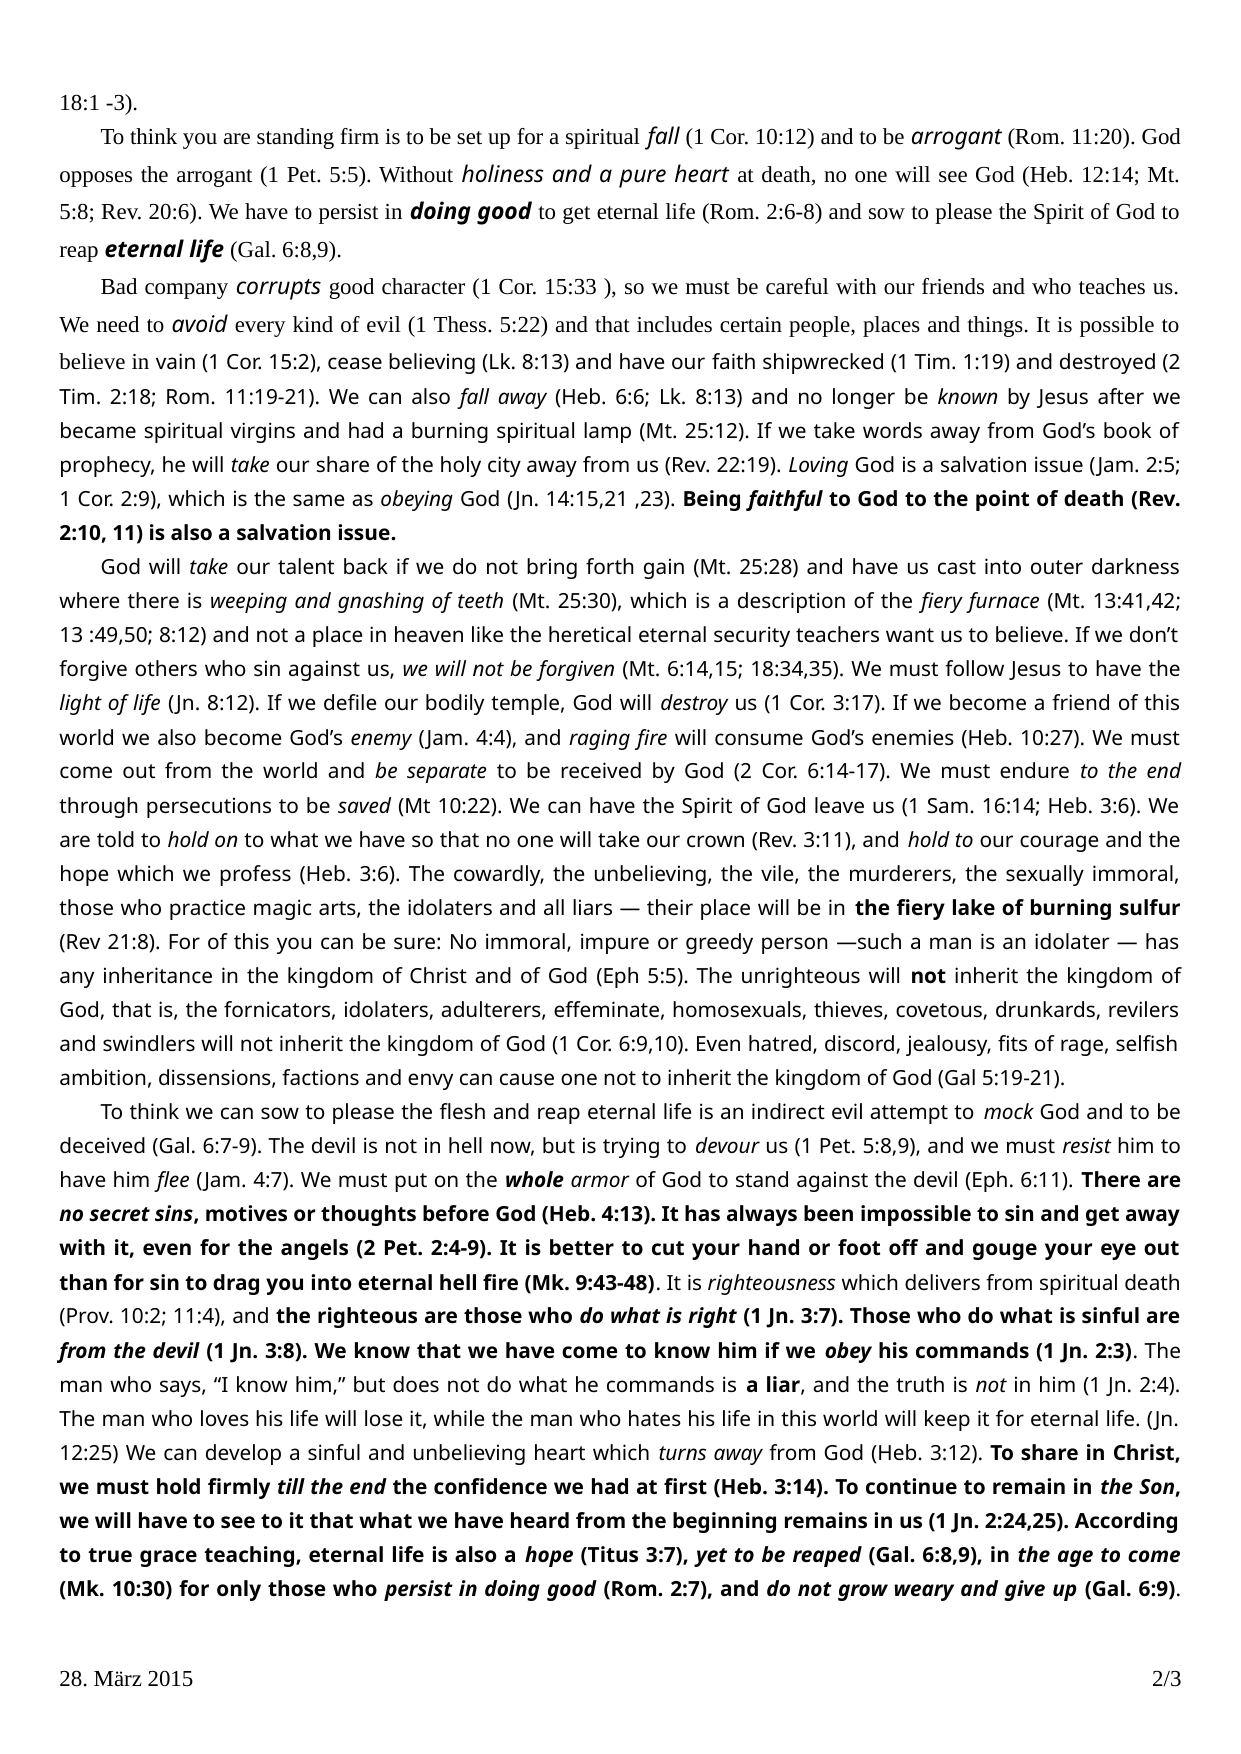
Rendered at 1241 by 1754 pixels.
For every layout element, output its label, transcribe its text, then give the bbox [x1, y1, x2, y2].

text God will take our talent back if we do not bring forth gain (Mt. 25:28) and have us cast into outer darkness where there is weeping and gnashing of teeth (Mt. 25:30), which is a description of the fiery furnace (Mt. 13:41,42; 13 :49,50; 8:12) and not a place in heaven like the heretical eternal security teachers want us to believe. If we don’t forgive others who sin against us, we will not be forgiven (Mt. 6:14,15; 18:34,35). We must follow Jesus to have the light of life (Jn. 8:12). If we defile our bodily temple, God will destroy us (1 Cor. 3:17). If we become a friend of this world we also become God’s enemy (Jam. 4:4), and raging fire will consume God’s enemies (Heb. 10:27). We must come out from the world and be separate to be received by God (2 Cor. 6:14-17). We must endure to the end through persecutions to be saved (Mt 10:22). We can have the Spirit of God leave us (1 Sam. 16:14; Heb. 3:6). We are told to hold on to what we have so that no one will take our crown (Rev. 3:11), and hold to our courage and the hope which we profess (Heb. 3:6). The cowardly, the unbelieving, the vile, the murderers, the sexually immoral, those who practice magic arts, the idolaters and all liars — their place will be in the fiery lake of burning sulfur (Rev 21:8). For of this you can be sure: No immoral, impure or greedy person —such a man is an idolater — has any inheritance in the kingdom of Christ and of God (Eph 5:5). The unrighteous will not inherit the kingdom of God, that is, the fornicators, idolaters, adulterers, effeminate, homosexuals, thieves, covetous, drunkards, revilers and swindlers will not inherit the kingdom of God (1 Cor. 6:9,10). Even hatred, discord, jealousy, fits of rage, selfish ambition, dissensions, factions and envy can cause one not to inherit the kingdom of God (Gal 5:19-21). [59, 552, 1181, 1092]
text Bad company corrupts good character (1 Cor. 15:33 ), so we must be careful with our friends and who teaches us. We need to avoid every kind of evil (1 Thess. 5:22) and that includes certain people, places and things. It is possible to believe in vain (1 Cor. 15:2), cease believing (Lk. 8:13) and have our faith shipwrecked (1 Tim. 1:19) and destroyed (2 Tim. 2:18; Rom. 11:19-21). We can also fall away (Heb. 6:6; Lk. 8:13) and no longer be known by Jesus after we became spiritual virgins and had a burning spiritual lamp (Mt. 25:12). If we take words away from God’s book of prophecy, he will take our share of the holy city away from us (Rev. 22:19). Loving God is a salvation issue (Jam. 2:5; 1 Cor. 2:9), which is the same as obeying God (Jn. 14:15,21 ,23). Being faithful to God to the point of death (Rev. 2:10, 11) is also a salvation issue. [59, 270, 1181, 547]
text To think you are standing firm is to be set up for a spiritual fall (1 Cor. 10:12) and to be arrogant (Rom. 11:20). God opposes the arrogant (1 Pet. 5:5). Without holiness and a pure heart at death, no one will see God (Heb. 12:14; Mt. 5:8; Rev. 20:6). We have to persist in doing good to get eternal life (Rom. 2:6-8) and sow to please the Spirit of God to reap eternal life (Gal. 6:8,9). [59, 120, 1181, 264]
text 18:1 -3). [59, 88, 1181, 115]
text To think we can sow to please the flesh and reap eternal life is an indirect evil attempt to mock God and to be deceived (Gal. 6:7-9). The devil is not in hell now, but is trying to devour us (1 Pet. 5:8,9), and we must resist him to have him flee (Jam. 4:7). We must put on the whole armor of God to stand against the devil (Eph. 6:11). There are no secret sins, motives or thoughts before God (Heb. 4:13). It has always been impossible to sin and get away with it, even for the angels (2 Pet. 2:4-9). It is better to cut your hand or foot off and gouge your eye out than for sin to drag you into eternal hell fire (Mk. 9:43-48). It is righteousness which delivers from spiritual death (Prov. 10:2; 11:4), and the righteous are those who do what is right (1 Jn. 3:7). Those who do what is sinful are from the devil (1 Jn. 3:8). We know that we have come to know him if we obey his commands (1 Jn. 2:3). The man who says, “I know him,” but does not do what he commands is a liar, and the truth is not in him (1 Jn. 2:4). The man who loves his life will lose it, while the man who hates his life in this world will keep it for eternal life. (Jn. 12:25) We can develop a sinful and unbelieving heart which turns away from God (Heb. 3:12). To share in Christ, we must hold firmly till the end the confidence we had at first (Heb. 3:14). To continue to remain in the Son, we will have to see to it that what we have heard from the beginning remains in us (1 Jn. 2:24,25). According to true grace teaching, eternal life is also a hope (Titus 3:7), yet to be reaped (Gal. 6:8,9), in the age to come (Mk. 10:30) for only those who persist in doing good (Rom. 2:7), and do not grow weary and give up (Gal. 6:9). [59, 1097, 1181, 1603]
